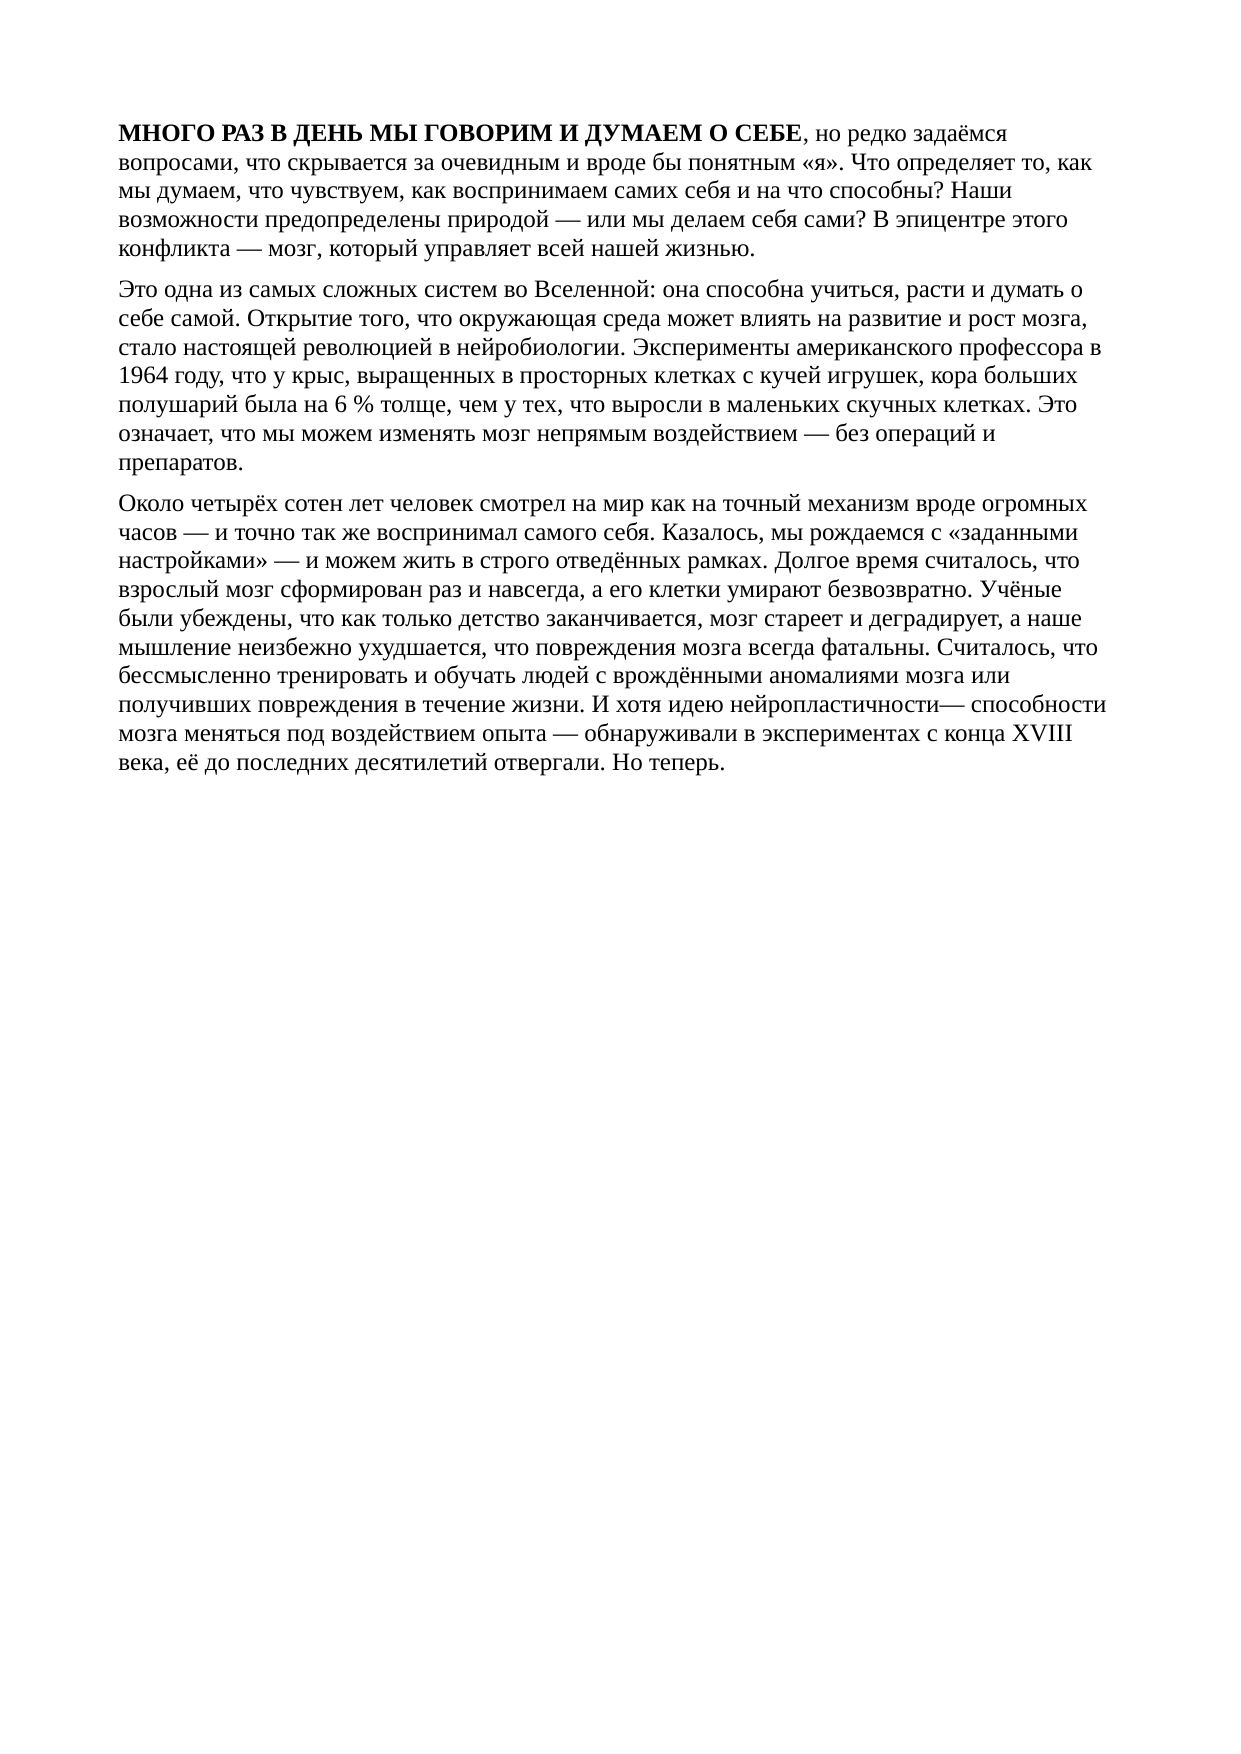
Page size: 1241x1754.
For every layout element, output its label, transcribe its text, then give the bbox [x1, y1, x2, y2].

text МНОГО РАЗ В ДЕНЬ МЫ ГОВОРИМ И ДУМАЕМ О СЕБЕ, но редко задаёмся вопросами, что скрывается за очевидным и вроде бы понятным «я». Что определяет то, как мы думаем, что чувствуем, как воспринимаем самих себя и на что способны? Наши возможности предопределены природой — или мы делаем себя сами? В эпицентре этого конфликта — мозг, который управляет всей нашей жизнью. [118, 118, 1122, 262]
text Это одна из самых сложных систем во Вселенной: она способна учиться, расти и думать о себе самой. Открытие того, что окружающая среда может влиять на развитие и рост мозга, стало настоящей революцией в нейробиологии. Эксперименты американского профессора в 1964 году, что у крыс, выращенных в просторных клетках с кучей игрушек, кора больших полушарий была на 6 % толще, чем у тех, что выросли в маленьких скучных клетках. Это означает, что мы можем изменять мозг непрямым воздействием — без операций и препаратов. [118, 274, 1122, 476]
text Около четырёх сотен лет человек смотрел на мир как на точный механизм вроде огромных часов — и точно так же воспринимал самого себя. Казалось, мы рождаемся с «заданными настройками» — и можем жить в строго отведённых рамках. Долгое время считалось, что взрослый мозг сформирован раз и навсегда, а его клетки умирают безвозвратно. Учёные были убеждены, что как только детство заканчивается, мозг стареет и деградирует, а наше мышление неизбежно ухудшается, что повреждения мозга всегда фатальны. Считалось, что бессмысленно тренировать и обучать людей с врождёнными аномалиями мозга или получивших повреждения в течение жизни. И хотя идею нейропластичности— способности мозга меняться под воздействием опыта — обнаруживали в экспериментах с конца XVIII века, её до последних десятилетий отвергали. Но теперь. [118, 488, 1122, 776]
